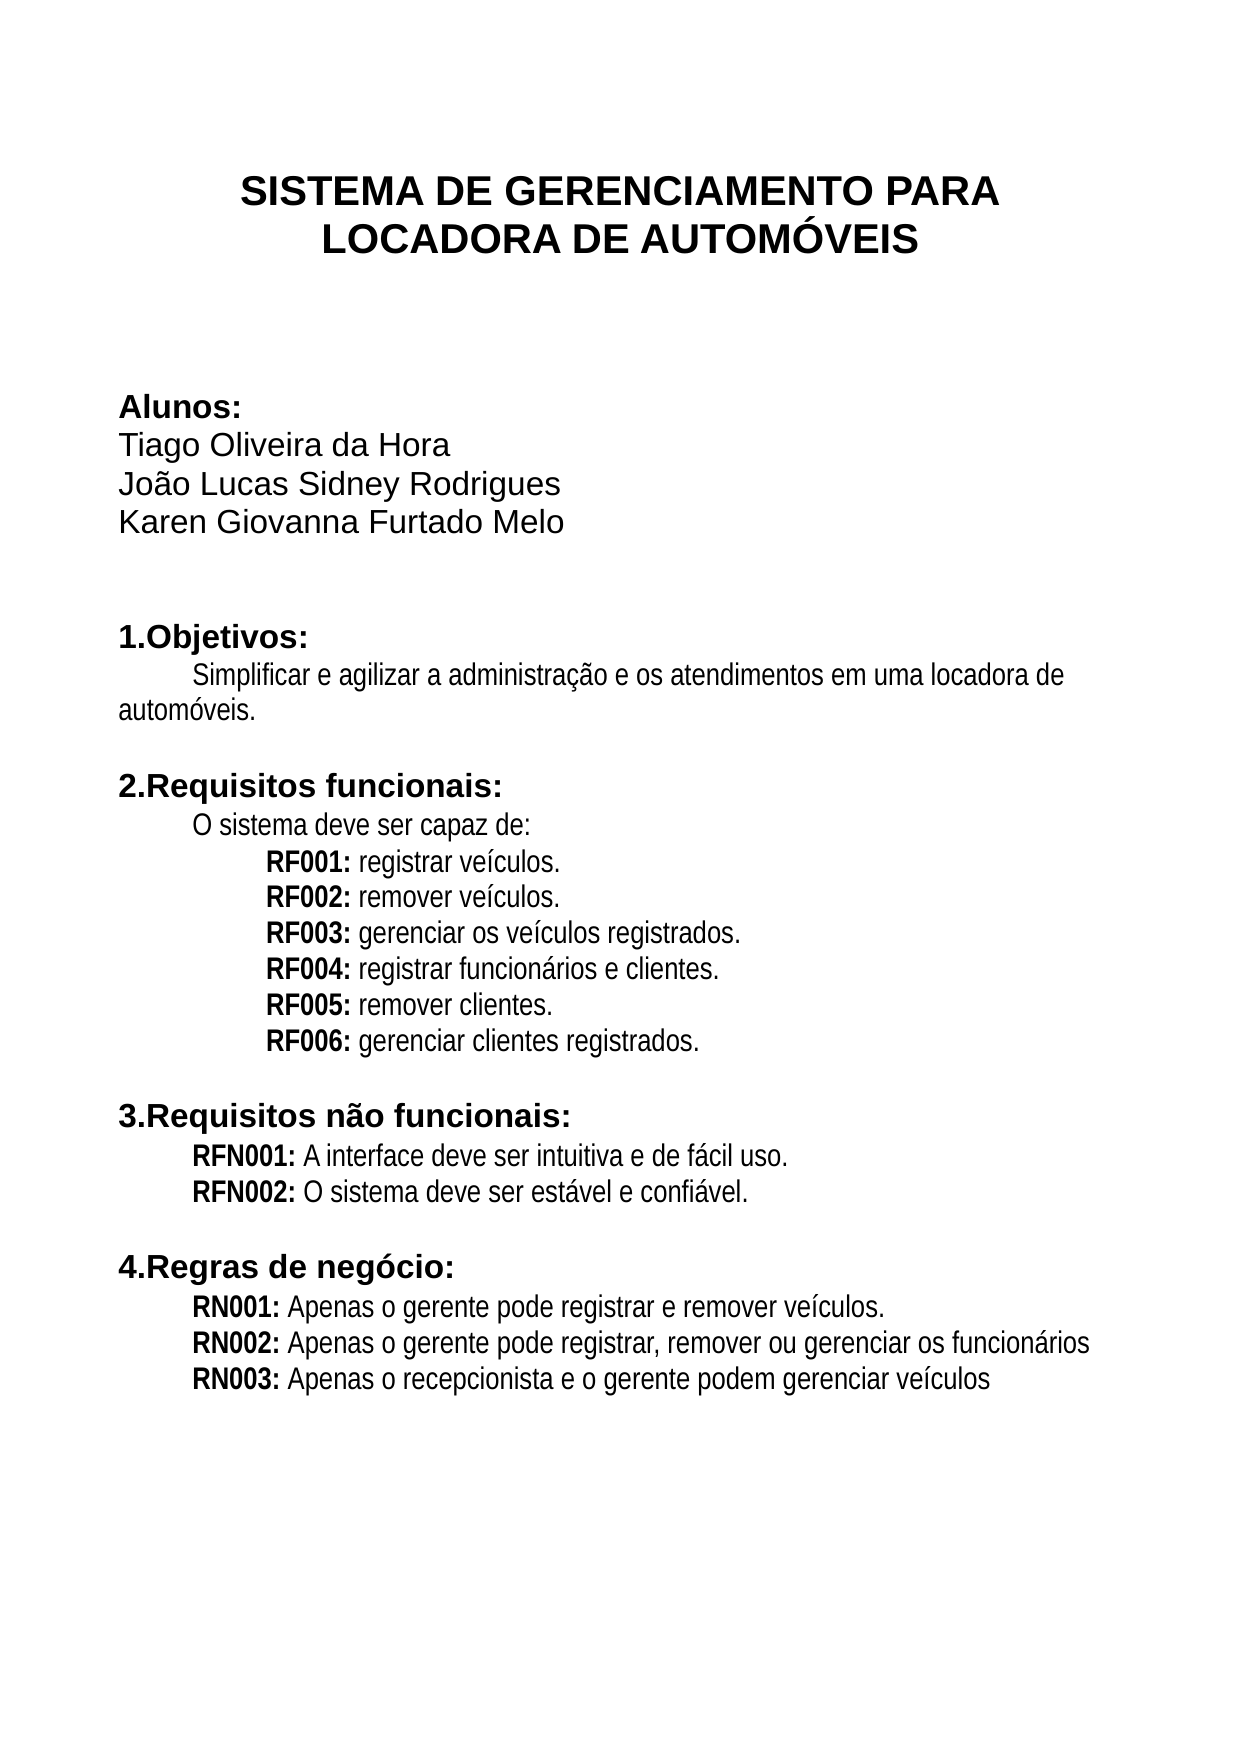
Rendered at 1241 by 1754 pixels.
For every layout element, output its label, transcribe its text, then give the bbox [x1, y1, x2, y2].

text RFN002: O sistema deve ser estável e confiável. [118, 1173, 1122, 1209]
text João Lucas Sidney Rodrigues [118, 463, 1122, 502]
text Tiago Oliveira da Hora [118, 425, 1122, 463]
text SISTEMA DE GERENCIAMENTO PARA LOCADORA DE AUTOMÓVEIS [118, 166, 1122, 262]
text RF002: remover veículos. [118, 878, 1122, 914]
text O sistema deve ser capaz de: [118, 804, 1122, 843]
text 2.Requisitos funcionais: [118, 766, 1122, 804]
text 3.Requisitos não funcionais: [118, 1096, 1122, 1134]
text RF001: registrar veículos. [118, 843, 1122, 878]
text RF006: gerenciar clientes registrados. [118, 1022, 1122, 1058]
text Alunos: [118, 387, 1122, 425]
text Karen Giovanna Furtado Melo [118, 502, 1122, 540]
text RN002: Apenas o gerente pode registrar, remover ou gerenciar os funcionários [118, 1324, 1122, 1360]
text RN001: Apenas o gerente pode registrar e remover veículos. [118, 1286, 1122, 1324]
text RFN001: A interface deve ser intuitiva e de fácil uso. [118, 1134, 1122, 1173]
text 1.Objetivos: [118, 617, 1122, 656]
text RF003: gerenciar os veículos registrados. [118, 914, 1122, 950]
text RF005: remover clientes. [118, 986, 1122, 1022]
text RF004: registrar funcionários e clientes. [118, 950, 1122, 986]
text 4.Regras de negócio: [118, 1247, 1122, 1286]
text RN003: Apenas o recepcionista e o gerente podem gerenciar veículos [118, 1360, 1122, 1396]
text Simplificar e agilizar a administração e os atendimentos em uma locadora de automóveis. [118, 656, 1122, 727]
